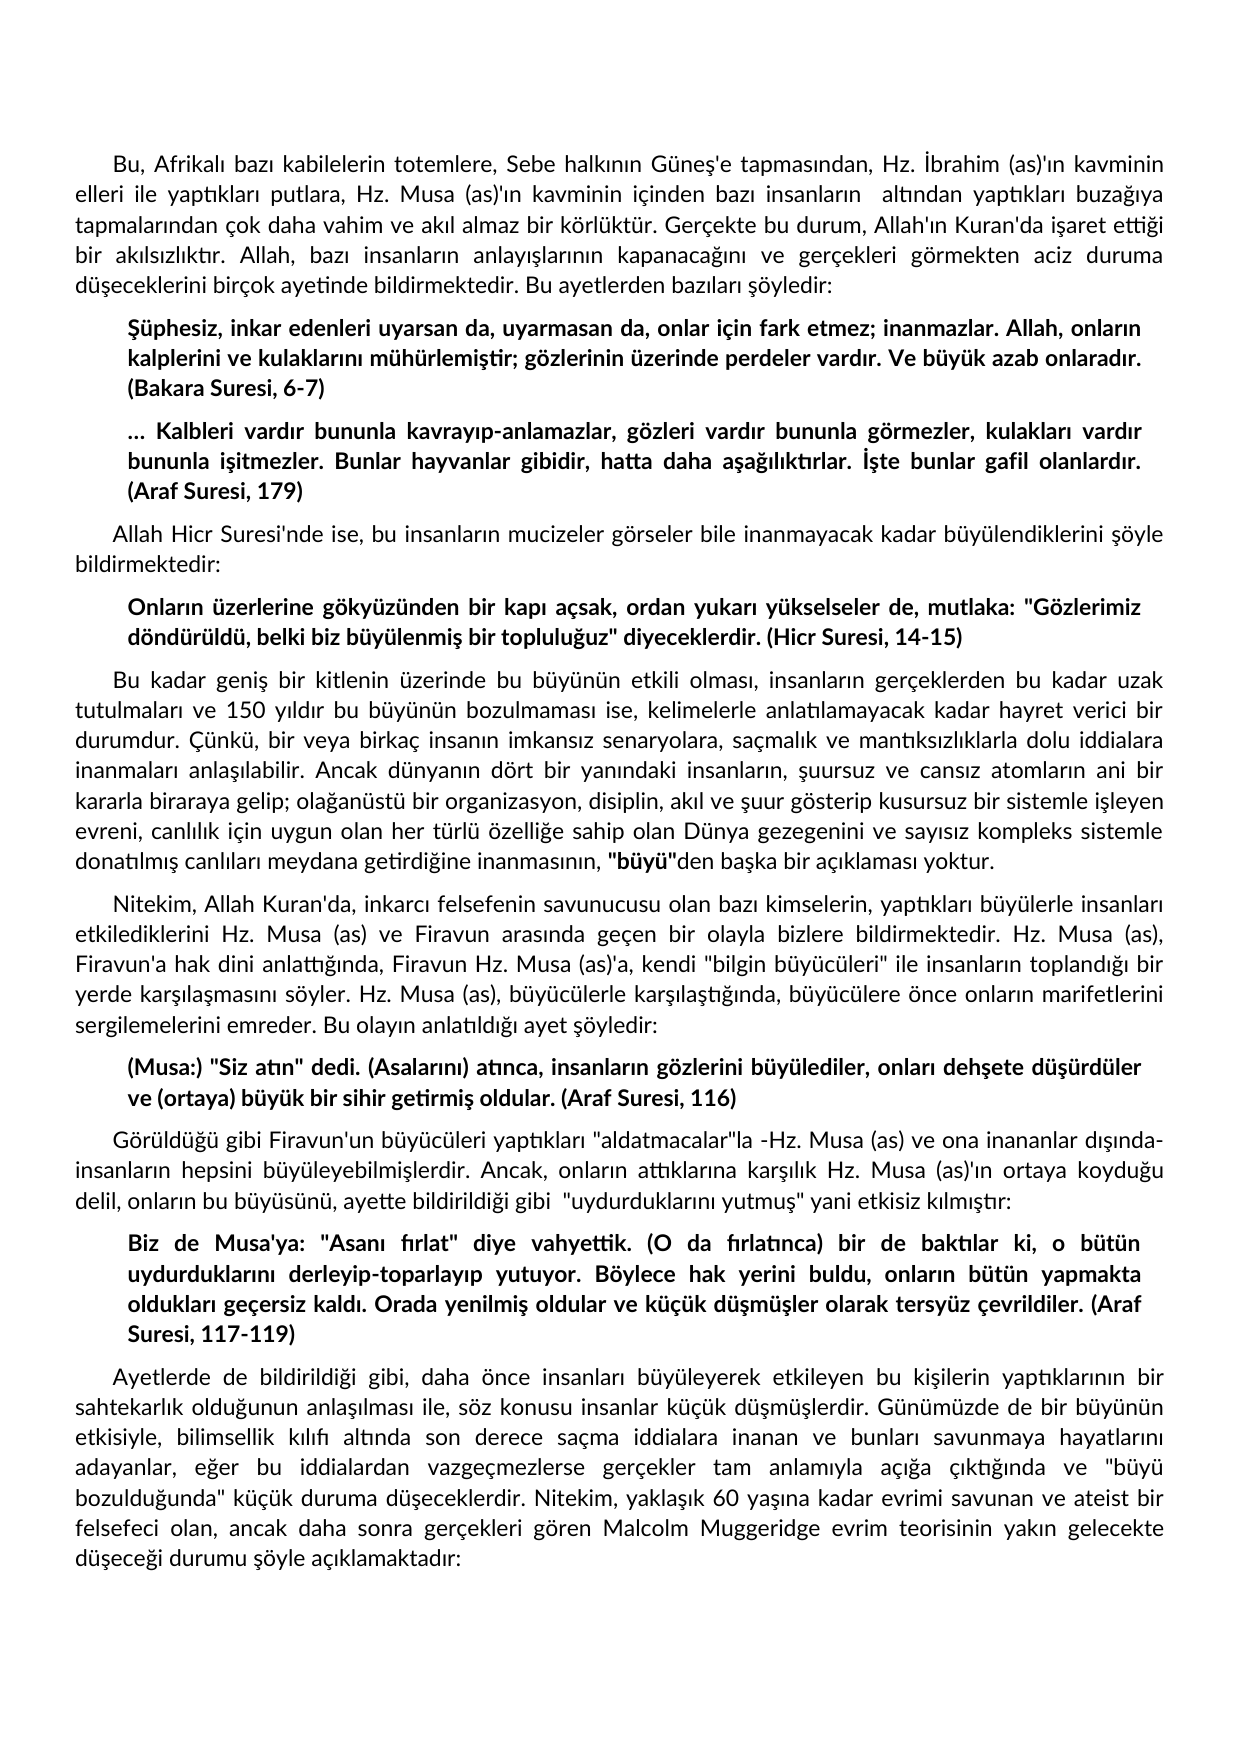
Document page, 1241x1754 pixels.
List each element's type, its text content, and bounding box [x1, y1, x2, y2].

text Şüphesiz, inkar edenleri uyarsan da, uyarmasan da, onlar için fark etmez; inanmazlar. Allah, onların kalplerini ve kulaklarını mühürlemiştir; gözlerinin üzerinde perdeler vardır. Ve büyük azab onlaradır. (Bakara Suresi, 6-7) [127, 313, 1143, 401]
text Biz de Musa'ya: "Asanı fırlat" diye vahyettik. (O da fırlatınca) bir de baktılar ki, o bütün uydurduklarını derleyip-toparlayıp yutuyor. Böylece hak yerini buldu, onların bütün yapmakta oldukları geçersiz kaldı. Orada yenilmiş oldular ve küçük düşmüşler olarak tersyüz çevrildiler. (Araf Suresi, 117-119) [127, 1229, 1143, 1347]
text (Musa:) "Siz atın" dedi. (Asalarını) atınca, insanların gözlerini büyülediler, onları dehşete düşürdüler ve (ortaya) büyük bir sihir getirmiş oldular. (Araf Suresi, 116) [127, 1053, 1143, 1111]
text Ayetlerde de bildirildiği gibi, daha önce insanları büyüleyerek etkileyen bu kişilerin yaptıklarının bir sahtekarlık olduğunun anlaşılması ile, söz konusu insanlar küçük düşmüşlerdir. Günümüzde de bir büyünün etkisiyle, bilimsellik kılıfı altında son derece saçma iddialara inanan ve bunları savunmaya hayatlarını adayanlar, eğer bu iddialardan vazgeçmezlerse gerçekler tam anlamıyla açığa çıktığında ve "büyü bozulduğunda" küçük duruma düşeceklerdir. Nitekim, yaklaşık 60 yaşına kadar evrimi savunan ve ateist bir felsefeci olan, ancak daha sonra gerçekleri gören Malcolm Muggeridge evrim teorisinin yakın gelecekte düşeceği durumu şöyle açıklamaktadır: [75, 1362, 1165, 1571]
text Bu, Afrikalı bazı kabilelerin totemlere, Sebe halkının Güneş'e tapmasından, Hz. İbrahim (as)'ın kavminin elleri ile yaptıkları putlara, Hz. Musa (as)'ın kavminin içinden bazı insanların altından yaptıkları buzağıya tapmalarından çok daha vahim ve akıl almaz bir körlüktür. Gerçekte bu durum, Allah'ın Kuran'da işaret ettiği bir akılsızlıktır. Allah, bazı insanların anlayışlarının kapanacağını ve gerçekleri görmekten aciz duruma düşeceklerini birçok ayetinde bildirmektedir. Bu ayetlerden bazıları şöyledir: [75, 150, 1165, 298]
text Allah Hicr Suresi'nde ise, bu insanların mucizeler görseler bile inanmayacak kadar büyülendiklerini şöyle bildirmektedir: [75, 520, 1165, 577]
text Görüldüğü gibi Firavun'un büyücüleri yaptıkları "aldatmacalar"la -Hz. Musa (as) ve ona inananlar dışında- insanların hepsini büyüleyebilmişlerdir. Ancak, onların attıklarına karşılık Hz. Musa (as)'ın ortaya koyduğu delil, onların bu büyüsünü, ayette bildirildiği gibi "uydurduklarını yutmuş" yani etkisiz kılmıştır: [75, 1126, 1165, 1214]
text Onların üzerlerine gökyüzünden bir kapı açsak, ordan yukarı yükselseler de, mutlaka: "Gözlerimiz döndürüldü, belki biz büyülenmiş bir topluluğuz" diyeceklerdir. (Hicr Suresi, 14-15) [127, 593, 1143, 650]
text … Kalbleri vardır bununla kavrayıp-anlamazlar, gözleri vardır bununla görmezler, kulakları vardır bununla işitmezler. Bunlar hayvanlar gibidir, hatta daha aşağılıktırlar. İşte bunlar gafil olanlardır. (Araf Suresi, 179) [127, 417, 1143, 504]
text Nitekim, Allah Kuran'da, inkarcı felsefenin savunucusu olan bazı kimselerin, yaptıkları büyülerle insanları etkilediklerini Hz. Musa (as) ve Firavun arasında geçen bir olayla bizlere bildirmektedir. Hz. Musa (as), Firavun'a hak dini anlattığında, Firavun Hz. Musa (as)'a, kendi "bilgin büyücüleri" ile insanların toplandığı bir yerde karşılaşmasını söyler. Hz. Musa (as), büyücülerle karşılaştığında, büyücülere önce onların marifetlerini sergilemelerini emreder. Bu olayın anlatıldığı ayet şöyledir: [75, 889, 1165, 1038]
text Bu kadar geniş bir kitlenin üzerinde bu büyünün etkili olması, insanların gerçeklerden bu kadar uzak tutulmaları ve 150 yıldır bu büyünün bozulmaması ise, kelimelerle anlatılamayacak kadar hayret verici bir durumdur. Çünkü, bir veya birkaç insanın imkansız senaryolara, saçmalık ve mantıksızlıklarla dolu iddialara inanmaları anlaşılabilir. Ancak dünyanın dört bir yanındaki insanların, şuursuz ve cansız atomların ani bir kararla biraraya gelip; olağanüstü bir organizasyon, disiplin, akıl ve şuur gösterip kusursuz bir sistemle işleyen evreni, canlılık için uygun olan her türlü özelliğe sahip olan Dünya gezegenini ve sayısız kompleks sistemle donatılmış canlıları meydana getirdiğine inanmasının, "büyü"den başka bir açıklaması yoktur. [75, 666, 1165, 874]
